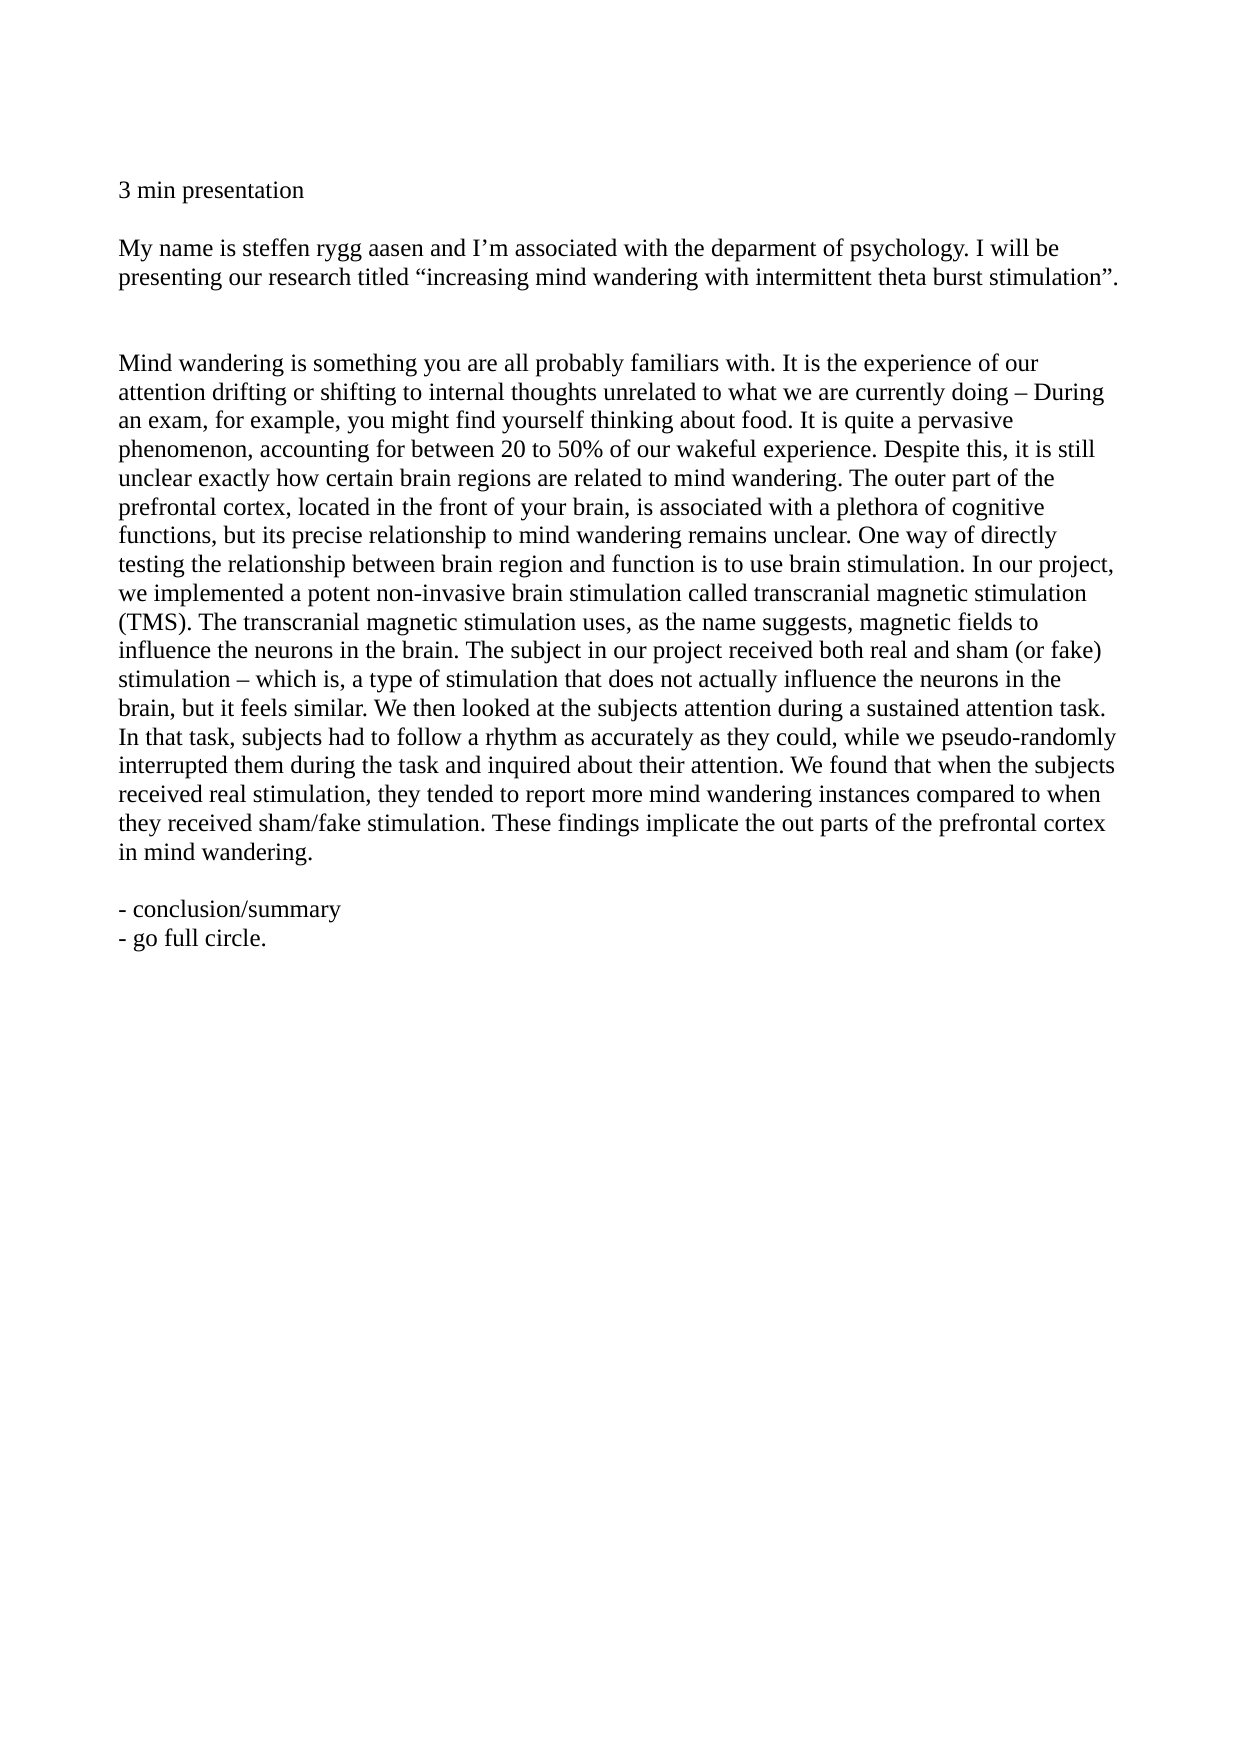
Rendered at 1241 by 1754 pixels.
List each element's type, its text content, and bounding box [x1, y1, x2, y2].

text Mind wandering is something you are all probably familiars with. It is the experience of our attention drifting or shifting to internal thoughts unrelated to what we are currently doing – During an exam, for example, you might find yourself thinking about food. It is quite a pervasive phenomenon, accounting for between 20 to 50% of our wakeful experience. Despite this, it is still unclear exactly how certain brain regions are related to mind wandering. The outer part of the prefrontal cortex, located in the front of your brain, is associated with a plethora of cognitive functions, but its precise relationship to mind wandering remains unclear. One way of directly testing the relationship between brain region and function is to use brain stimulation. In our project, we implemented a potent non-invasive brain stimulation called transcranial magnetic stimulation (TMS). The transcranial magnetic stimulation uses, as the name suggests, magnetic fields to influence the neurons in the brain. The subject in our project received both real and sham (or fake) stimulation – which is, a type of stimulation that does not actually influence the neurons in the brain, but it feels similar. We then looked at the subjects attention during a sustained attention task. In that task, subjects had to follow a rhythm as accurately as they could, while we pseudo-randomly interrupted them during the task and inquired about their attention. We found that when the subjects received real stimulation, they tended to report more mind wandering instances compared to when they received sham/fake stimulation. These findings implicate the out parts of the prefrontal cortex in mind wandering. [118, 348, 1122, 866]
text - conclusion/summary [118, 894, 1122, 923]
text My name is steffen rygg aasen and I’m associated with the deparment of psychology. I will be presenting our research titled “increasing mind wandering with intermittent theta burst stimulation”. [118, 233, 1122, 291]
text 3 min presentation [118, 176, 1122, 204]
text - go full circle. [118, 923, 1122, 952]
